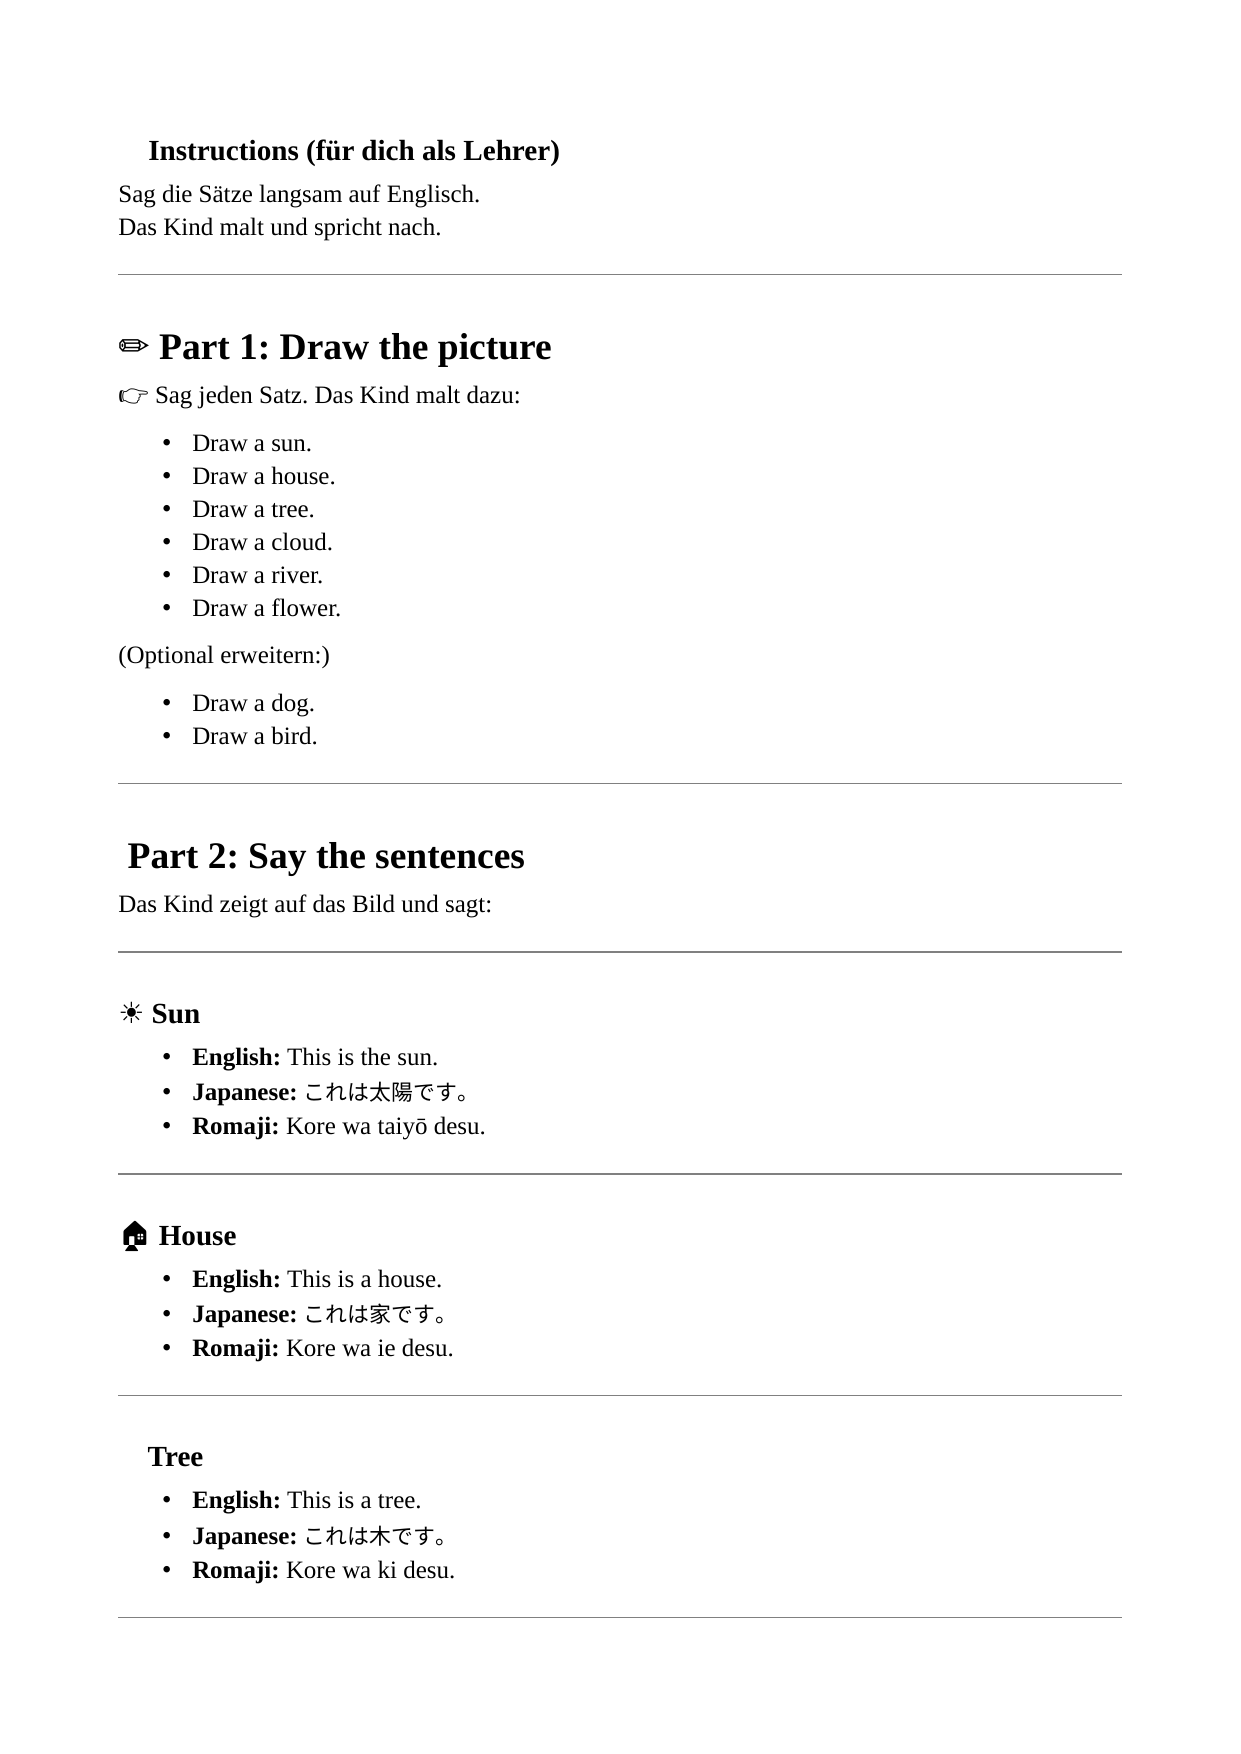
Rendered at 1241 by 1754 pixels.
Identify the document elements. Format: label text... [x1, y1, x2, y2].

subtitle 🧒 Instructions (für dich als Lehrer) [118, 133, 1122, 166]
text (Optional erweitern:) [118, 640, 1122, 669]
list Draw a river. [162, 560, 1122, 588]
list English: This is a tree. [162, 1486, 1122, 1514]
list Draw a flower. [162, 593, 1122, 622]
list Draw a house. [162, 461, 1122, 489]
text Sag die Sätze langsam auf Englisch. Das Kind malt und spricht nach. [118, 179, 1122, 241]
list Draw a dog. [162, 688, 1122, 717]
text Das Kind zeigt auf das Bild und sagt: [118, 889, 1122, 918]
list Japanese: これは家です。 [162, 1297, 1122, 1328]
subtitle 🌳 Tree [118, 1439, 1122, 1473]
subtitle 🏠 House [118, 1218, 1122, 1251]
list Romaji: Kore wa ie desu. [162, 1333, 1122, 1362]
subtitle 🗣️ Part 2: Say the sentences [118, 834, 1122, 877]
subtitle ☀️ Sun [118, 996, 1122, 1029]
list Draw a cloud. [162, 527, 1122, 556]
list Romaji: Kore wa ki desu. [162, 1555, 1122, 1584]
list Romaji: Kore wa taiyō desu. [162, 1111, 1122, 1140]
list Draw a sun. [162, 428, 1122, 456]
list Japanese: これは太陽です。 [162, 1075, 1122, 1107]
text 👉 Sag jeden Satz. Das Kind malt dazu: [118, 380, 1122, 409]
list Draw a tree. [162, 494, 1122, 522]
list English: This is a house. [162, 1264, 1122, 1292]
list English: This is the sun. [162, 1042, 1122, 1071]
list Draw a bird. [162, 721, 1122, 750]
list Japanese: これは木です。 [162, 1519, 1122, 1550]
subtitle ✏️ Part 1: Draw the picture [118, 324, 1122, 368]
